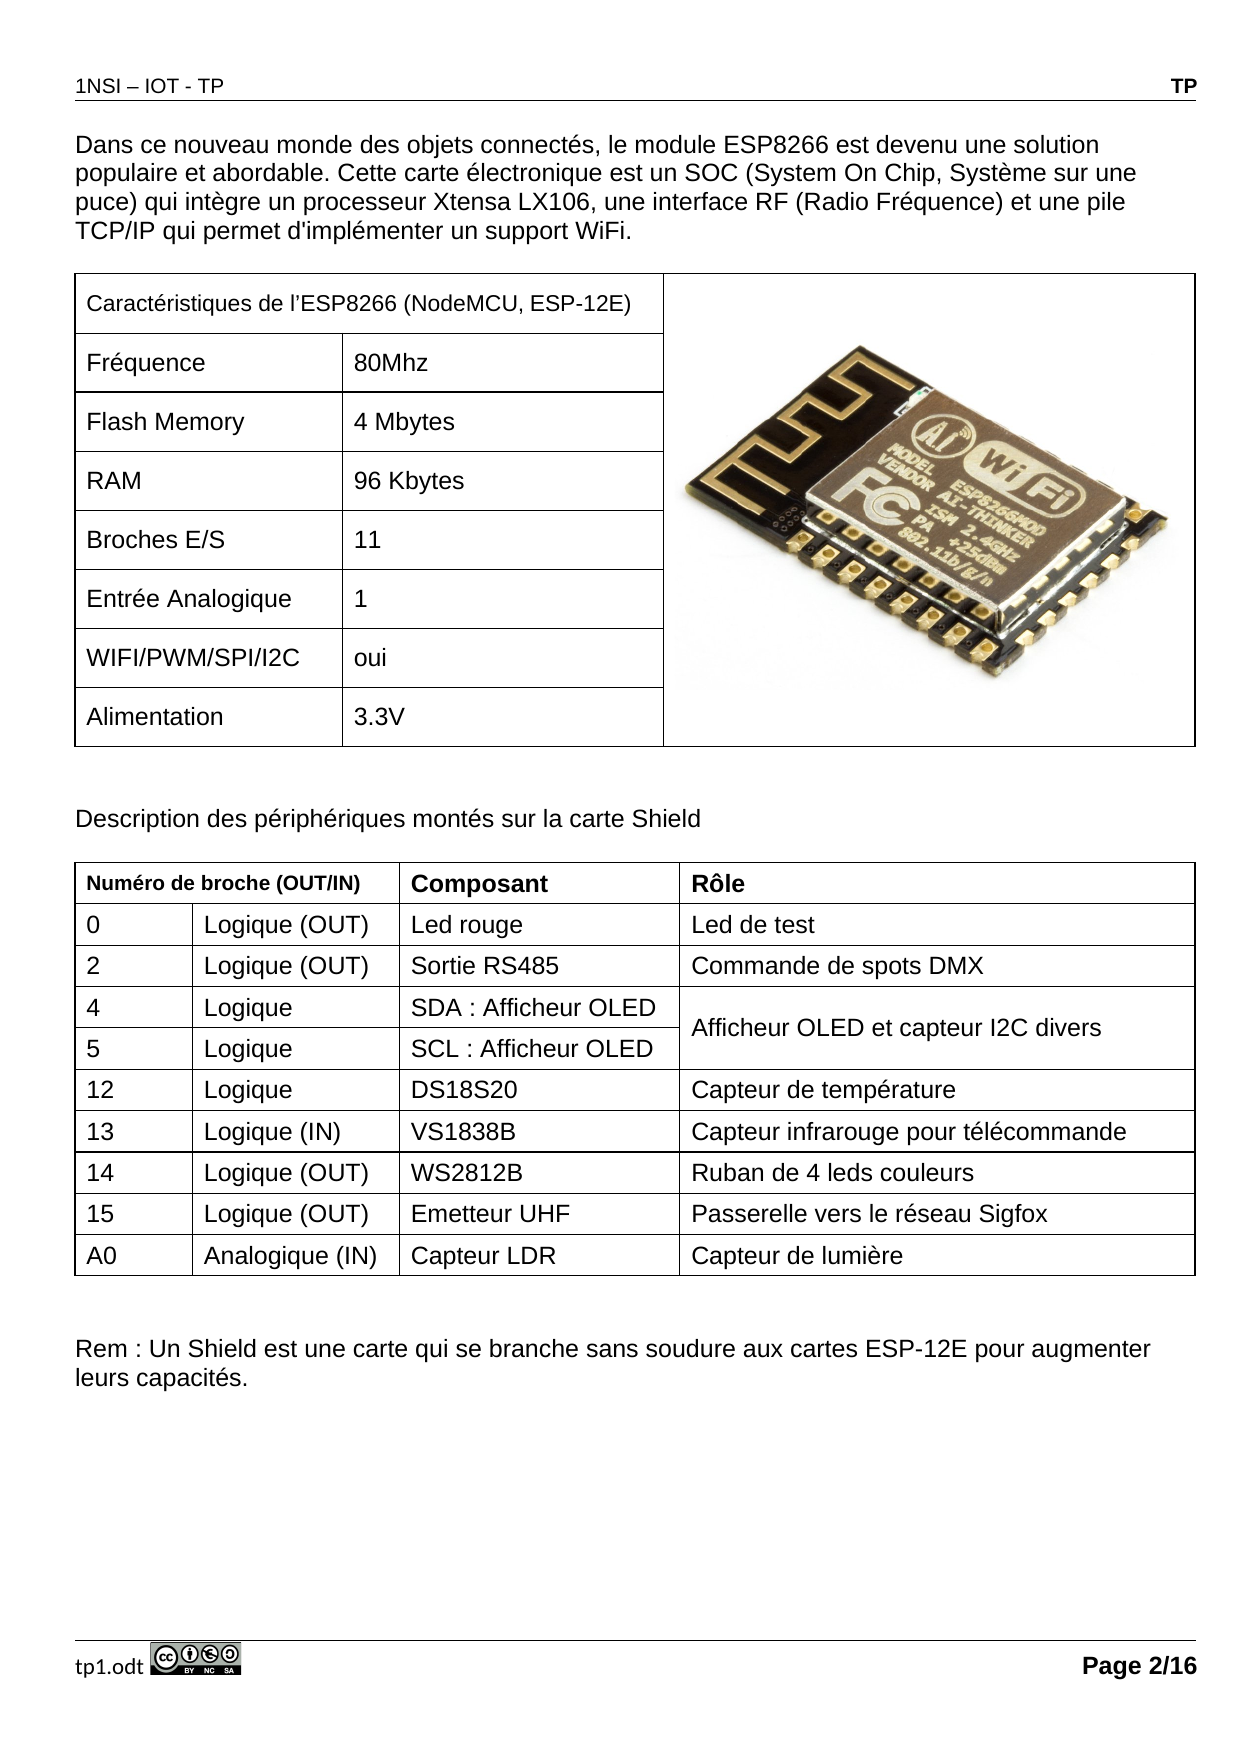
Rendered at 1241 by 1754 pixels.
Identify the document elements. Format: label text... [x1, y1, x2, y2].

table_cell Logique (OUT) [193, 946, 399, 986]
table_cell SCL : Afficheur OLED [400, 1028, 679, 1069]
table_header Numéro de broche (OUT/IN) [76, 863, 399, 903]
table_cell Logique (OUT) [193, 904, 399, 944]
table_cell Alimentation [76, 688, 342, 746]
table_cell 4 [76, 987, 192, 1027]
table_cell 96 Kbytes [343, 452, 663, 509]
picture [150, 1642, 242, 1675]
table_cell Capteur LDR [400, 1235, 679, 1275]
table_cell Capteur de lumière [680, 1235, 1194, 1275]
table_header Composant [400, 863, 679, 903]
table_cell 4 Mbytes [343, 393, 663, 451]
table_cell Commande de spots DMX [680, 946, 1194, 986]
table_cell 0 [76, 904, 192, 944]
table_cell RAM [76, 452, 342, 509]
table_cell Entrée Analogique [76, 570, 342, 628]
table_cell WIFI/PWM/SPI/I2C [76, 629, 342, 687]
table_cell VS1838B [400, 1111, 679, 1151]
table_cell Capteur de température [680, 1070, 1194, 1110]
table_cell Analogique (IN) [193, 1235, 399, 1275]
table_cell WS2812B [400, 1153, 679, 1193]
table_cell 2 [76, 946, 192, 986]
table_cell SDA : Afficheur OLED [400, 987, 679, 1027]
table_cell 3.3V [343, 688, 663, 746]
table_header Caractéristiques de l’ESP8266 (NodeMCU, ESP-12E) [76, 274, 663, 332]
table_cell Logique (OUT) [193, 1194, 399, 1234]
table_cell Fréquence [76, 334, 342, 391]
table_cell Passerelle vers le réseau Sigfox [680, 1194, 1194, 1234]
table_cell 14 [76, 1153, 192, 1193]
table_cell 11 [343, 511, 663, 569]
table_cell Logique (IN) [193, 1111, 399, 1151]
table_cell A0 [76, 1235, 192, 1275]
table_cell 5 [76, 1028, 192, 1069]
table_cell Afficheur OLED et capteur I2C divers [680, 987, 1194, 1069]
table_cell Logique [193, 1070, 399, 1110]
table_cell 80Mhz [343, 334, 663, 391]
table_cell 13 [76, 1111, 192, 1151]
table_cell Sortie RS485 [400, 946, 679, 986]
text Dans ce nouveau monde des objets connectés, le module ESP8266 est devenu une solution populaire et abordable. Cette carte électronique est un SOC (System On Chip, Système sur une puce) qui intègre un processeur Xtensa LX106, une interface RF (Radio Fréquence) et une pile TCP/IP qui permet d'implémenter un support WiFi. [75, 129, 1196, 244]
table_cell Logique [193, 987, 399, 1027]
table_cell Logique (OUT) [193, 1153, 399, 1193]
table_header [664, 274, 1194, 746]
table_header Rôle [680, 863, 1194, 903]
table_cell Ruban de 4 leds couleurs [680, 1153, 1194, 1193]
table_cell 12 [76, 1070, 192, 1110]
table_cell Led rouge [400, 904, 679, 944]
table_cell DS18S20 [400, 1070, 679, 1110]
table_cell 15 [76, 1194, 192, 1234]
table_cell Flash Memory [76, 393, 342, 451]
table_cell Led de test [680, 904, 1194, 944]
table_cell Broches E/S [76, 511, 342, 569]
table_cell Emetteur UHF [400, 1194, 679, 1234]
text Rem : Un Shield est une carte qui se branche sans soudure aux cartes ESP-12E pour augmenter leurs capacités. [75, 1334, 1196, 1391]
table_cell oui [343, 629, 663, 687]
table_cell Logique [193, 1028, 399, 1069]
table_cell 1 [343, 570, 663, 628]
table_cell Capteur infrarouge pour télécommande [680, 1111, 1194, 1151]
text Description des périphériques montés sur la carte Shield [75, 804, 1196, 833]
